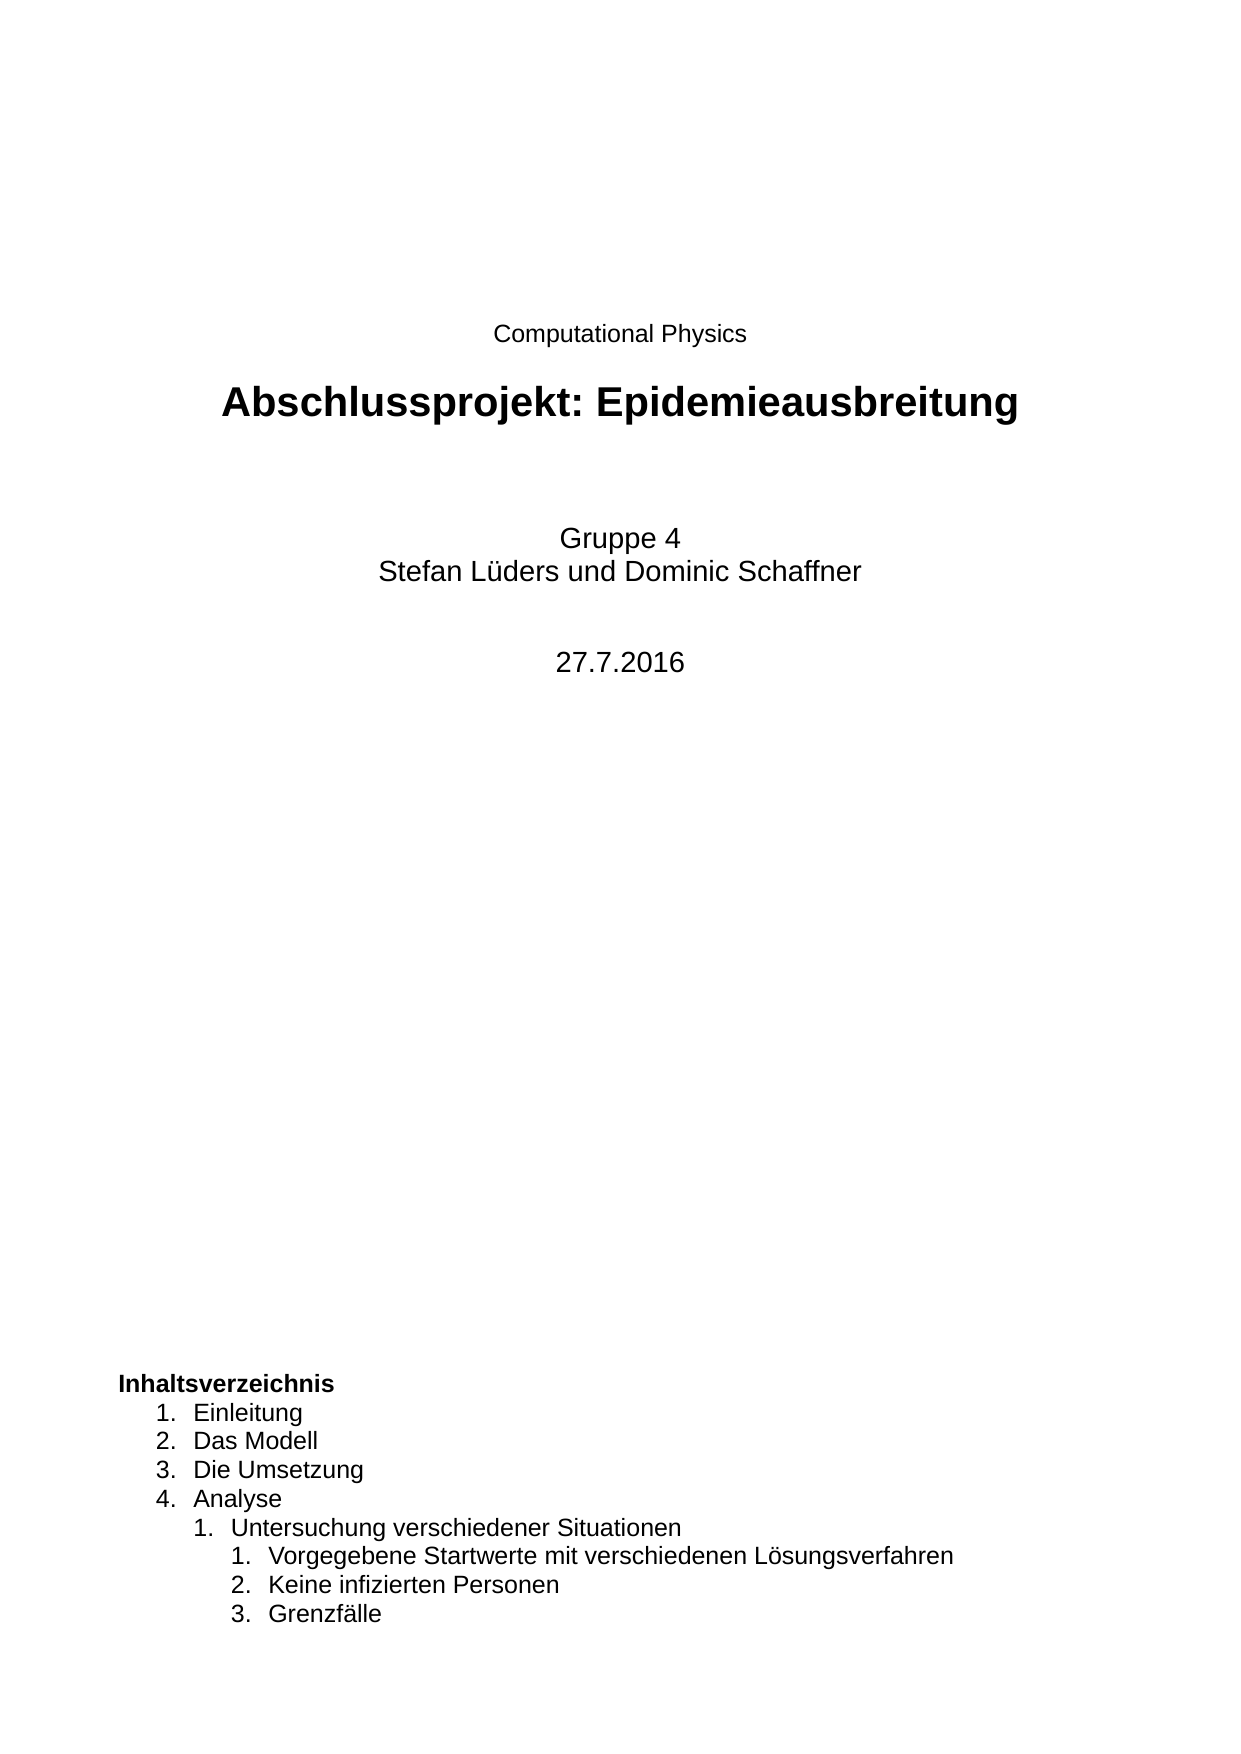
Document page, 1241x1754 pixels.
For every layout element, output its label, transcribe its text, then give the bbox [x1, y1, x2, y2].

text Stefan Lüders und Dominic Schaffner [118, 554, 1122, 588]
list Keine infizierten Personen [231, 1570, 1122, 1599]
text Abschlussprojekt: Epidemieausbreitung [118, 377, 1122, 425]
list Einleitung [156, 1397, 1122, 1426]
text Computational Physics [118, 319, 1122, 348]
list Untersuchung verschiedener Situationen [193, 1512, 1122, 1541]
list Das Modell [156, 1426, 1122, 1455]
text Inhaltsverzeichnis [118, 1369, 1122, 1397]
text 27.7.2016 [118, 645, 1122, 679]
list Vorgegebene Startwerte mit verschiedenen Lösungsverfahren [231, 1541, 1122, 1570]
list Grenzfälle [231, 1599, 1122, 1627]
text Gruppe 4 [118, 521, 1122, 554]
list Die Umsetzung [156, 1455, 1122, 1484]
list Analyse [156, 1484, 1122, 1512]
